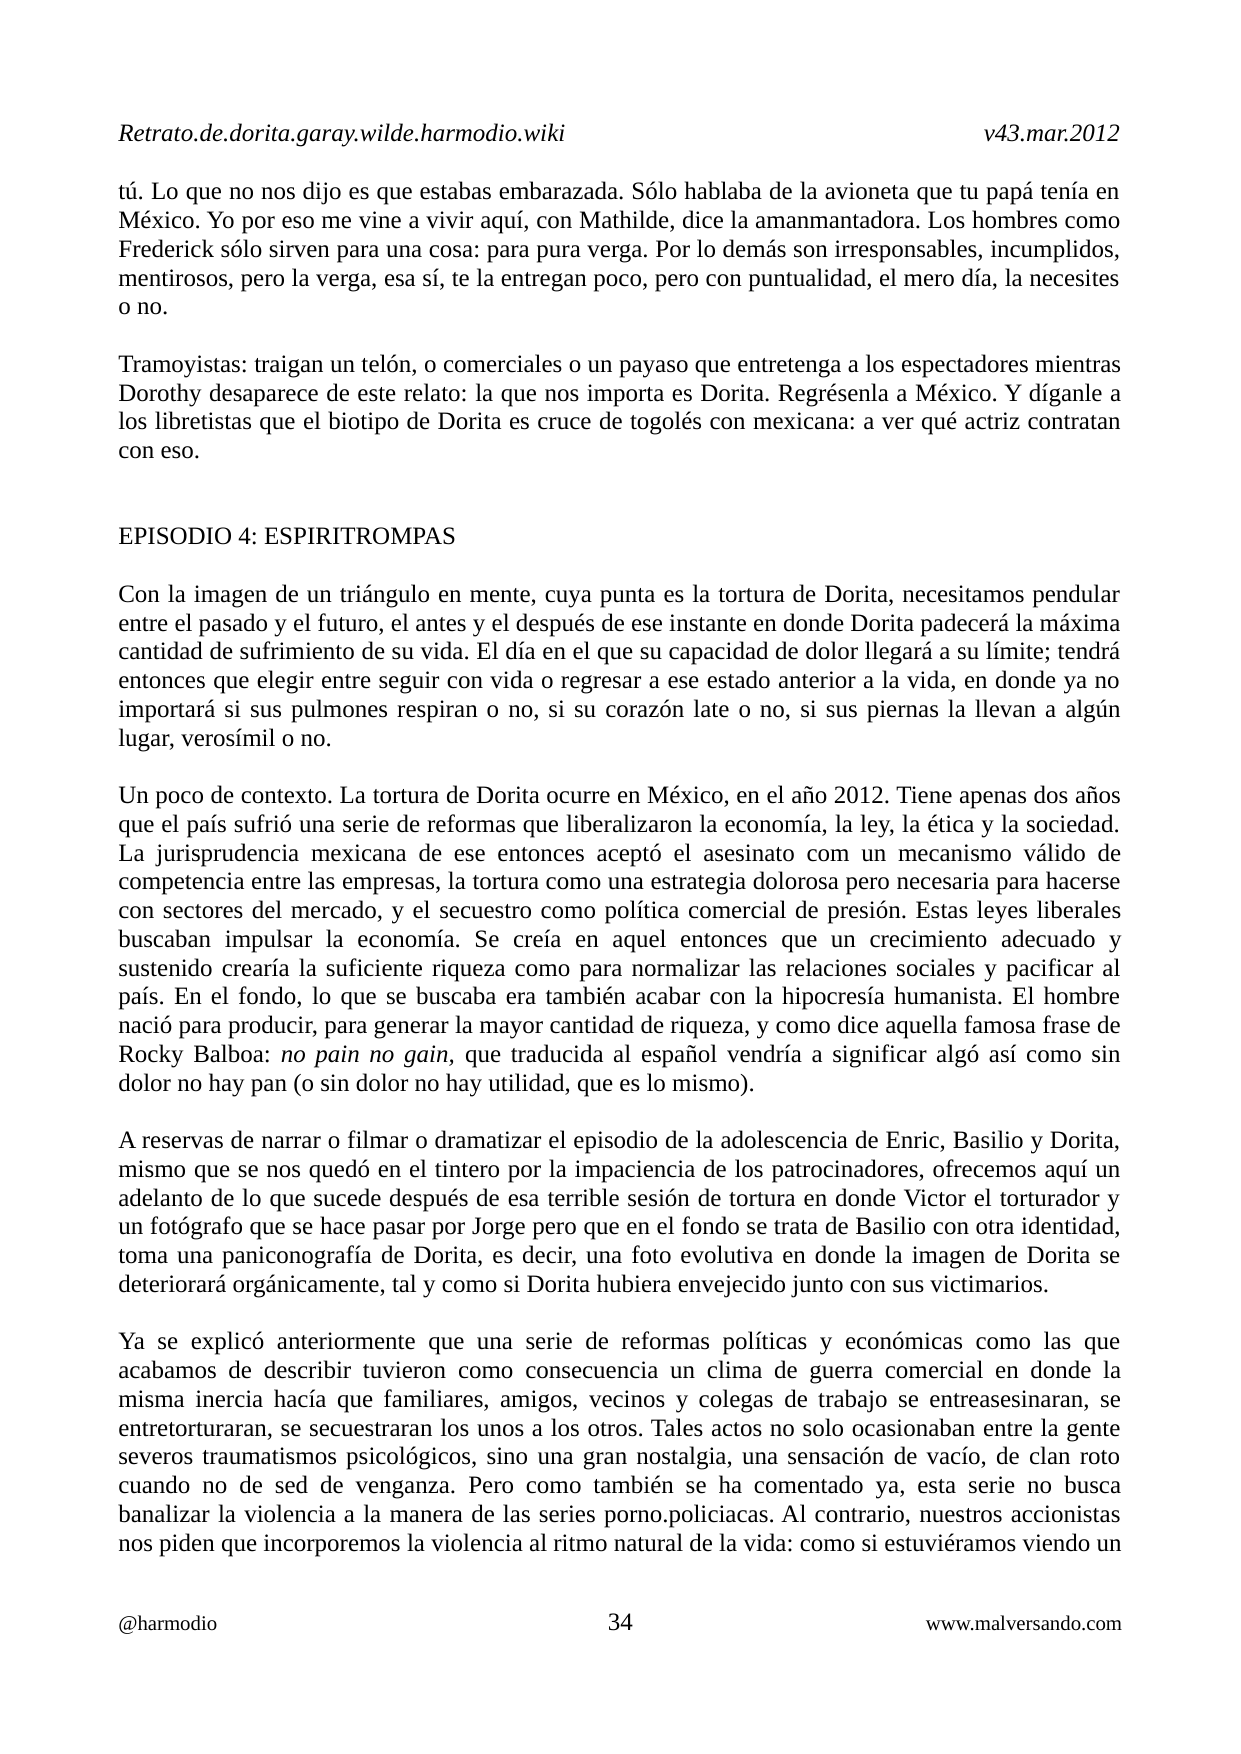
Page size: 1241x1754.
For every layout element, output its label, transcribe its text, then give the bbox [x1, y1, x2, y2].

text Un poco de contexto. La tortura de Dorita ocurre en México, en el año 2012. Tiene apenas dos años que el país sufrió una serie de reformas que liberalizaron la economía, la ley, la ética y la sociedad. La jurisprudencia mexicana de ese entonces aceptó el asesinato com un mecanismo válido de competencia entre las empresas, la tortura como una estrategia dolorosa pero necesaria para hacerse con sectores del mercado, y el secuestro como política comercial de presión. Estas leyes liberales buscaban impulsar la economía. Se creía en aquel entonces que un crecimiento adecuado y sustenido crearía la suficiente riqueza como para normalizar las relaciones sociales y pacificar al país. En el fondo, lo que se buscaba era también acabar con la hipocresía humanista. El hombre nació para producir, para generar la mayor cantidad de riqueza, y como dice aquella famosa frase de Rocky Balboa: no pain no gain, que traducida al español vendría a significar algó así como sin dolor no hay pan (o sin dolor no hay utilidad, que es lo mismo). [118, 780, 1122, 1096]
text tú. Lo que no nos dijo es que estabas embarazada. Sólo hablaba de la avioneta que tu papá tenía en México. Yo por eso me vine a vivir aquí, con Mathilde, dice la amanmantadora. Los hombres como Frederick sólo sirven para una cosa: para pura verga. Por lo demás son irresponsables, incumplidos, mentirosos, pero la verga, esa sí, te la entregan poco, pero con puntualidad, el mero día, la necesites o no. [118, 176, 1122, 320]
text EPISODIO 4: ESPIRITROMPAS [118, 521, 1122, 550]
text A reservas de narrar o filmar o dramatizar el episodio de la adolescencia de Enric, Basilio y Dorita, mismo que se nos quedó en el tintero por la impaciencia de los patrocinadores, ofrecemos aquí un adelanto de lo que sucede después de esa terrible sesión de tortura en donde Victor el torturador y un fotógrafo que se hace pasar por Jorge pero que en el fondo se trata de Basilio con otra identidad, toma una paniconografía de Dorita, es decir, una foto evolutiva en donde la imagen de Dorita se deteriorará orgánicamente, tal y como si Dorita hubiera envejecido junto con sus victimarios. [118, 1125, 1122, 1298]
text Ya se explicó anteriormente que una serie de reformas políticas y económicas como las que acabamos de describir tuvieron como consecuencia un clima de guerra comercial en donde la misma inercia hacía que familiares, amigos, vecinos y colegas de trabajo se entreasesinaran, se entretorturaran, se secuestraran los unos a los otros. Tales actos no solo ocasionaban entre la gente severos traumatismos psicológicos, sino una gran nostalgia, una sensación de vacío, de clan roto cuando no de sed de venganza. Pero como también se ha comentado ya, esta serie no busca banalizar la violencia a la manera de las series porno.policiacas. Al contrario, nuestros accionistas nos piden que incorporemos la violencia al ritmo natural de la vida: como si estuviéramos viendo un [118, 1326, 1122, 1556]
text Tramoyistas: traigan un telón, o comerciales o un payaso que entretenga a los espectadores mientras Dorothy desaparece de este relato: la que nos importa es Dorita. Regrésenla a México. Y díganle a los libretistas que el biotipo de Dorita es cruce de togolés con mexicana: a ver qué actriz contratan con eso. [118, 349, 1122, 464]
text Con la imagen de un triángulo en mente, cuya punta es la tortura de Dorita, necesitamos pendular entre el pasado y el futuro, el antes y el después de ese instante en donde Dorita padecerá la máxima cantidad de sufrimiento de su vida. El día en el que su capacidad de dolor llegará a su límite; tendrá entonces que elegir entre seguir con vida o regresar a ese estado anterior a la vida, en donde ya no importará si sus pulmones respiran o no, si su corazón late o no, si sus piernas la llevan a algún lugar, verosímil o no. [118, 579, 1122, 751]
